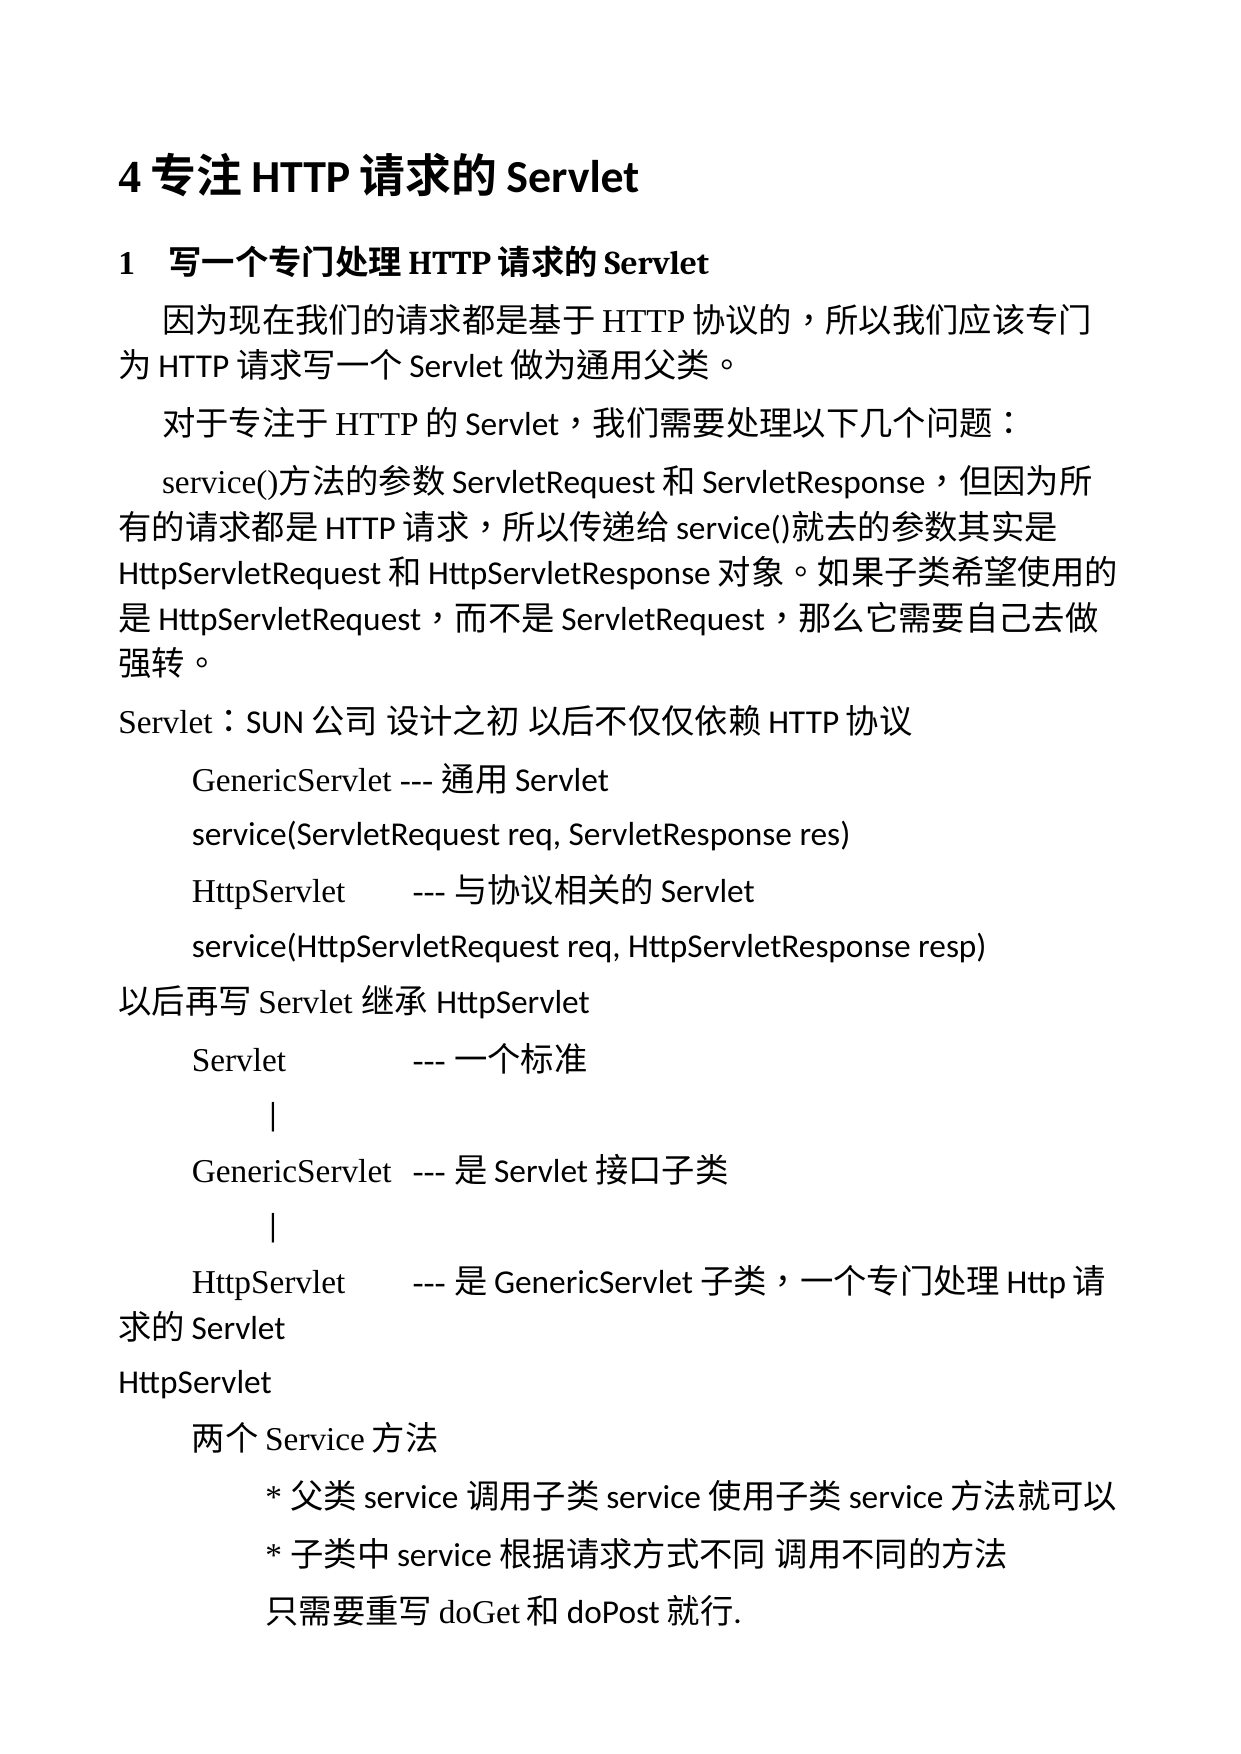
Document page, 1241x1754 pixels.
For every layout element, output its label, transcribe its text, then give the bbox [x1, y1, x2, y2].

text GenericServlet --- 通用Servlet [118, 756, 1122, 801]
text | [118, 1094, 1122, 1134]
text 对于专注于HTTP的Servlet，我们需要处理以下几个问题： [118, 400, 1122, 446]
text Servlet：SUN公司 设计之初 以后不仅仅依赖HTTP协议 [118, 698, 1122, 743]
text * 父类service 调用子类service 使用子类service方法就可以 [118, 1472, 1122, 1518]
text HttpServlet --- 是GenericServlet子类，一个专门处理Http请求的Servlet [118, 1258, 1122, 1349]
subtitle 1 写一个专门处理HTTP请求的Servlet [118, 239, 1122, 284]
text Servlet --- 一个标准 [118, 1036, 1122, 1081]
subtitle 4专注HTTP请求的Servlet [118, 143, 1122, 206]
text service()方法的参数ServletRequest和ServletResponse，但因为所有的请求都是HTTP请求，所以传递给service()就去的参数其实是HttpServletRequest和HttpServletResponse对象。如果子类希望使用的是HttpServletRequest，而不是ServletRequest，那么它需要自己去做强转。 [118, 458, 1122, 685]
text service(ServletRequest req, ServletResponse res) [118, 813, 1122, 854]
text GenericServlet --- 是Servlet接口子类 [118, 1147, 1122, 1192]
text service(HttpServletRequest req, HttpServletResponse resp) [118, 924, 1122, 965]
text 因为现在我们的请求都是基于HTTP协议的，所以我们应该专门为HTTP请求写一个Servlet做为通用父类。 [118, 297, 1122, 388]
text HttpServlet [118, 1361, 1122, 1402]
text * 子类中service 根据请求方式不同 调用不同的方法 [118, 1530, 1122, 1576]
text 两个Service方法 [118, 1414, 1122, 1460]
text HttpServlet --- 与协议相关的Servlet [118, 867, 1122, 912]
text 以后再写Servlet 继承 HttpServlet [118, 978, 1122, 1023]
text 只需要重写doGet和doPost就行. [118, 1588, 1122, 1634]
text | [118, 1205, 1122, 1246]
